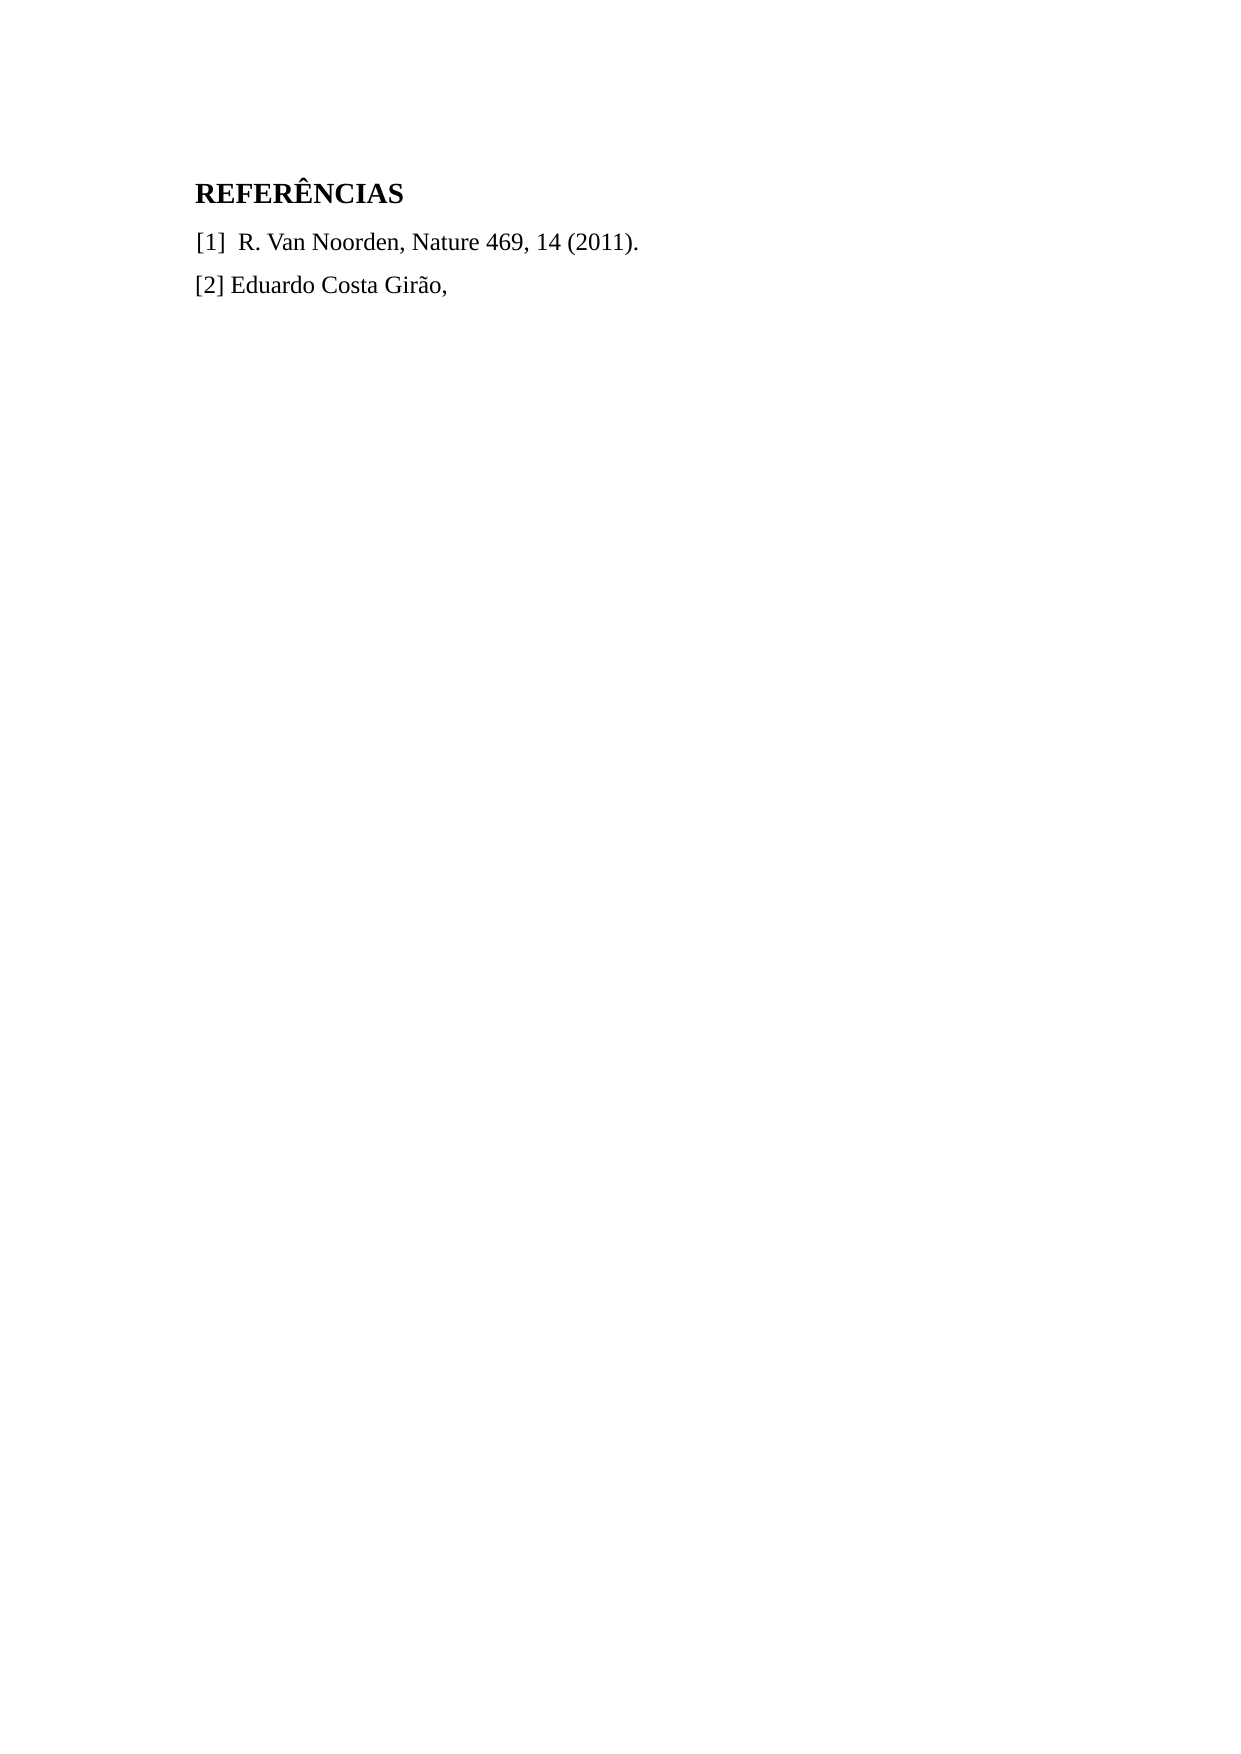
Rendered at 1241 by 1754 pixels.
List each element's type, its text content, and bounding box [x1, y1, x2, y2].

text [2] Eduardo Costa Girão, [118, 270, 1122, 298]
text REFERÊNCIAS [118, 176, 1122, 210]
text [1] R. Van Noorden, Nature 469, 14 (2011). [118, 227, 1122, 255]
